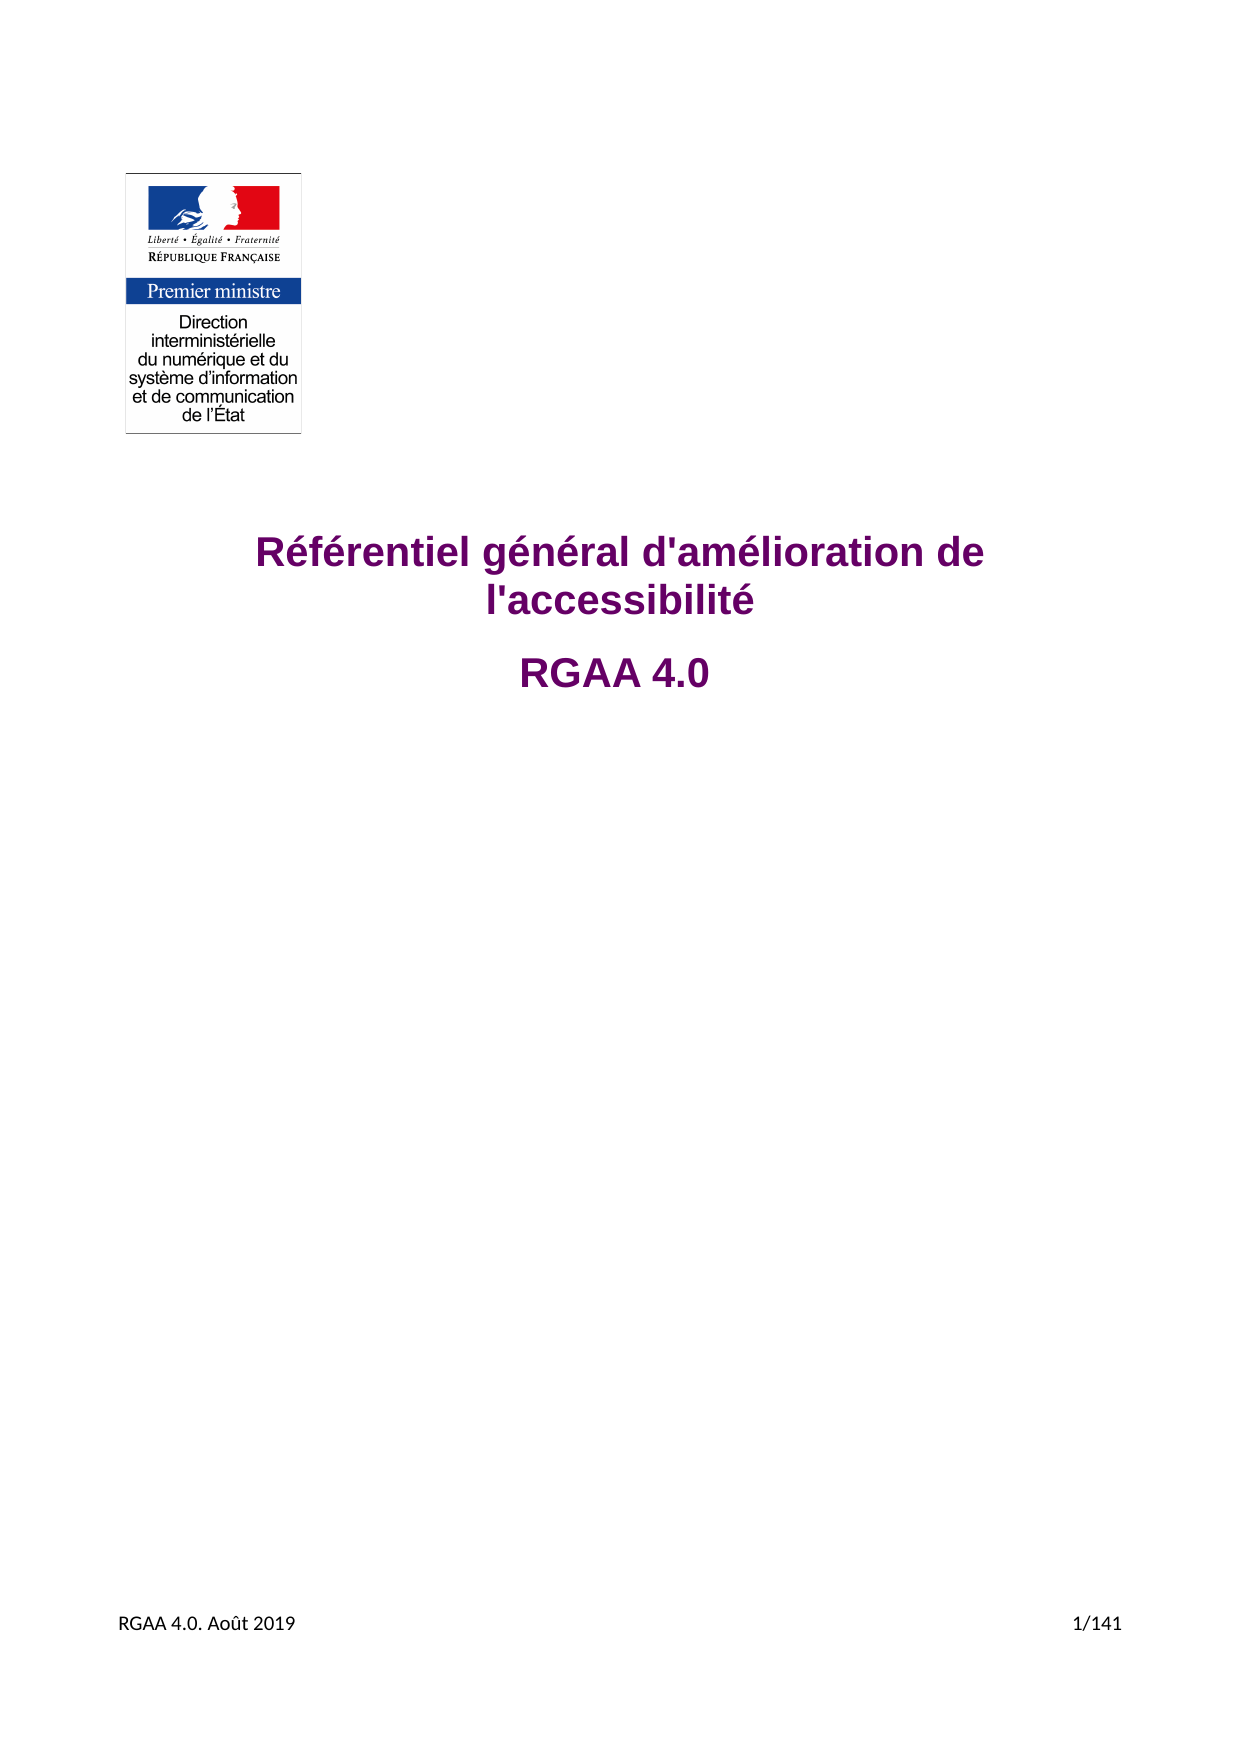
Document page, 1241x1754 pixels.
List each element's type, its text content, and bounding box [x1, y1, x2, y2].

title RGAA 4.0 [118, 648, 1122, 696]
picture [125, 173, 302, 434]
title Référentiel général d'amélioration de l'accessibilité [118, 527, 1122, 623]
